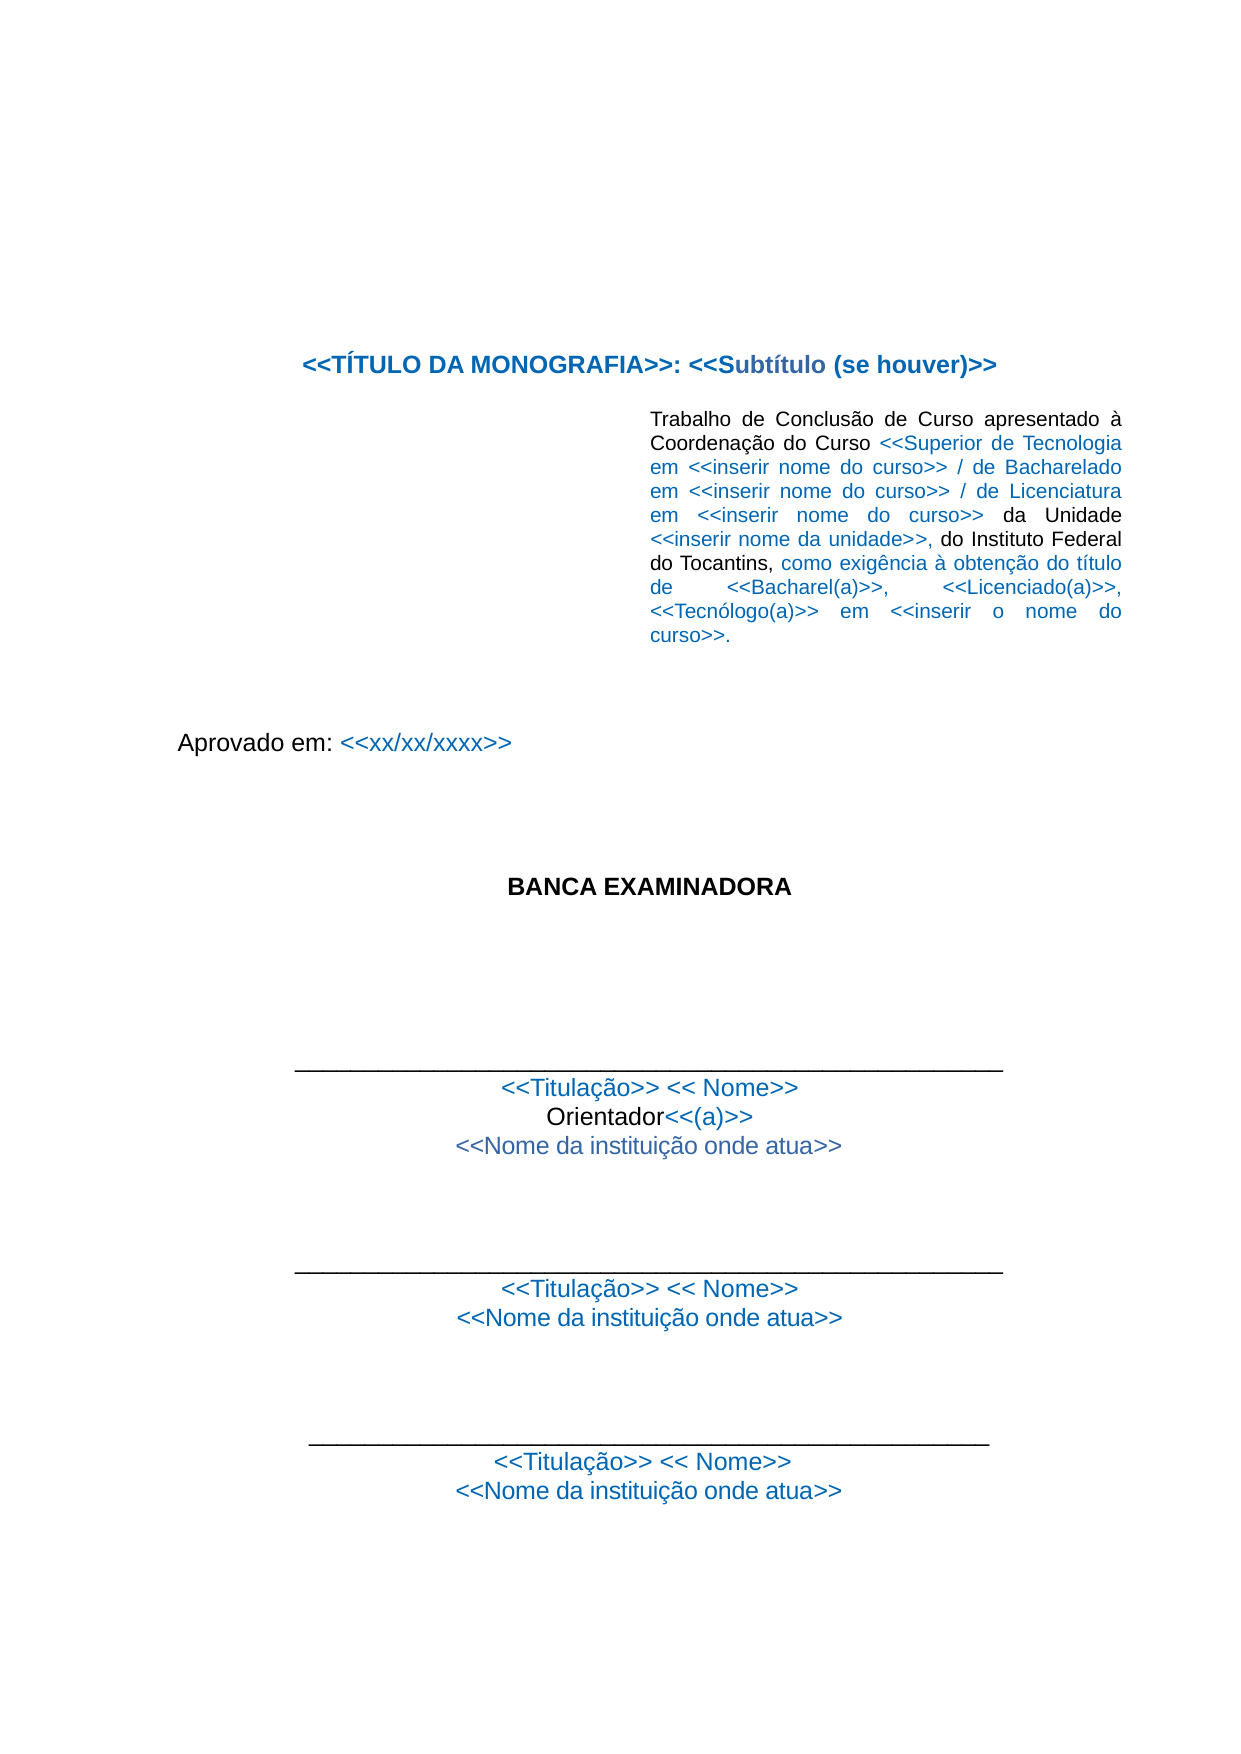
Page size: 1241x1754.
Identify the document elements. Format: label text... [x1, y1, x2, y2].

text <<Titulação>> << Nome>> [177, 1274, 1122, 1303]
text Orientador<<(a)>> [177, 1102, 1122, 1131]
text Trabalho de Conclusão de Curso apresentado à Coordenação do Curso <<Superior de Tecnologia em <<inserir nome do curso>> / de Bacharelado em <<inserir nome do curso>> / de Licenciatura em <<inserir nome do curso>> da Unidade <<inserir nome da unidade>>, do Instituto Federal do Tocantins, como exigência à obtenção do título de <<Bacharel(a)>>, <<Licenciado(a)>>, <<Tecnólogo(a)>> em <<inserir o nome do curso>>. [650, 407, 1122, 647]
text BANCA EXAMINADORA [177, 872, 1122, 901]
text _________________________________________________ [177, 1418, 1122, 1447]
text <<Titulação>> << Nome>> [177, 1447, 1122, 1476]
text <<Nome da instituição onde atua>> [177, 1131, 1122, 1159]
text ___________________________________________________ [177, 1246, 1122, 1274]
text ___________________________________________________ [177, 1044, 1122, 1073]
text <<Nome da instituição onde atua>> [177, 1476, 1122, 1504]
text <<TÍTULO DA MONOGRAFIA>>: <<Subtítulo (se houver)>> [177, 350, 1122, 378]
text <<Nome da instituição onde atua>> [177, 1303, 1122, 1332]
text Aprovado em: <<xx/xx/xxxx>> [177, 728, 1122, 757]
text <<Titulação>> << Nome>> [177, 1073, 1122, 1102]
